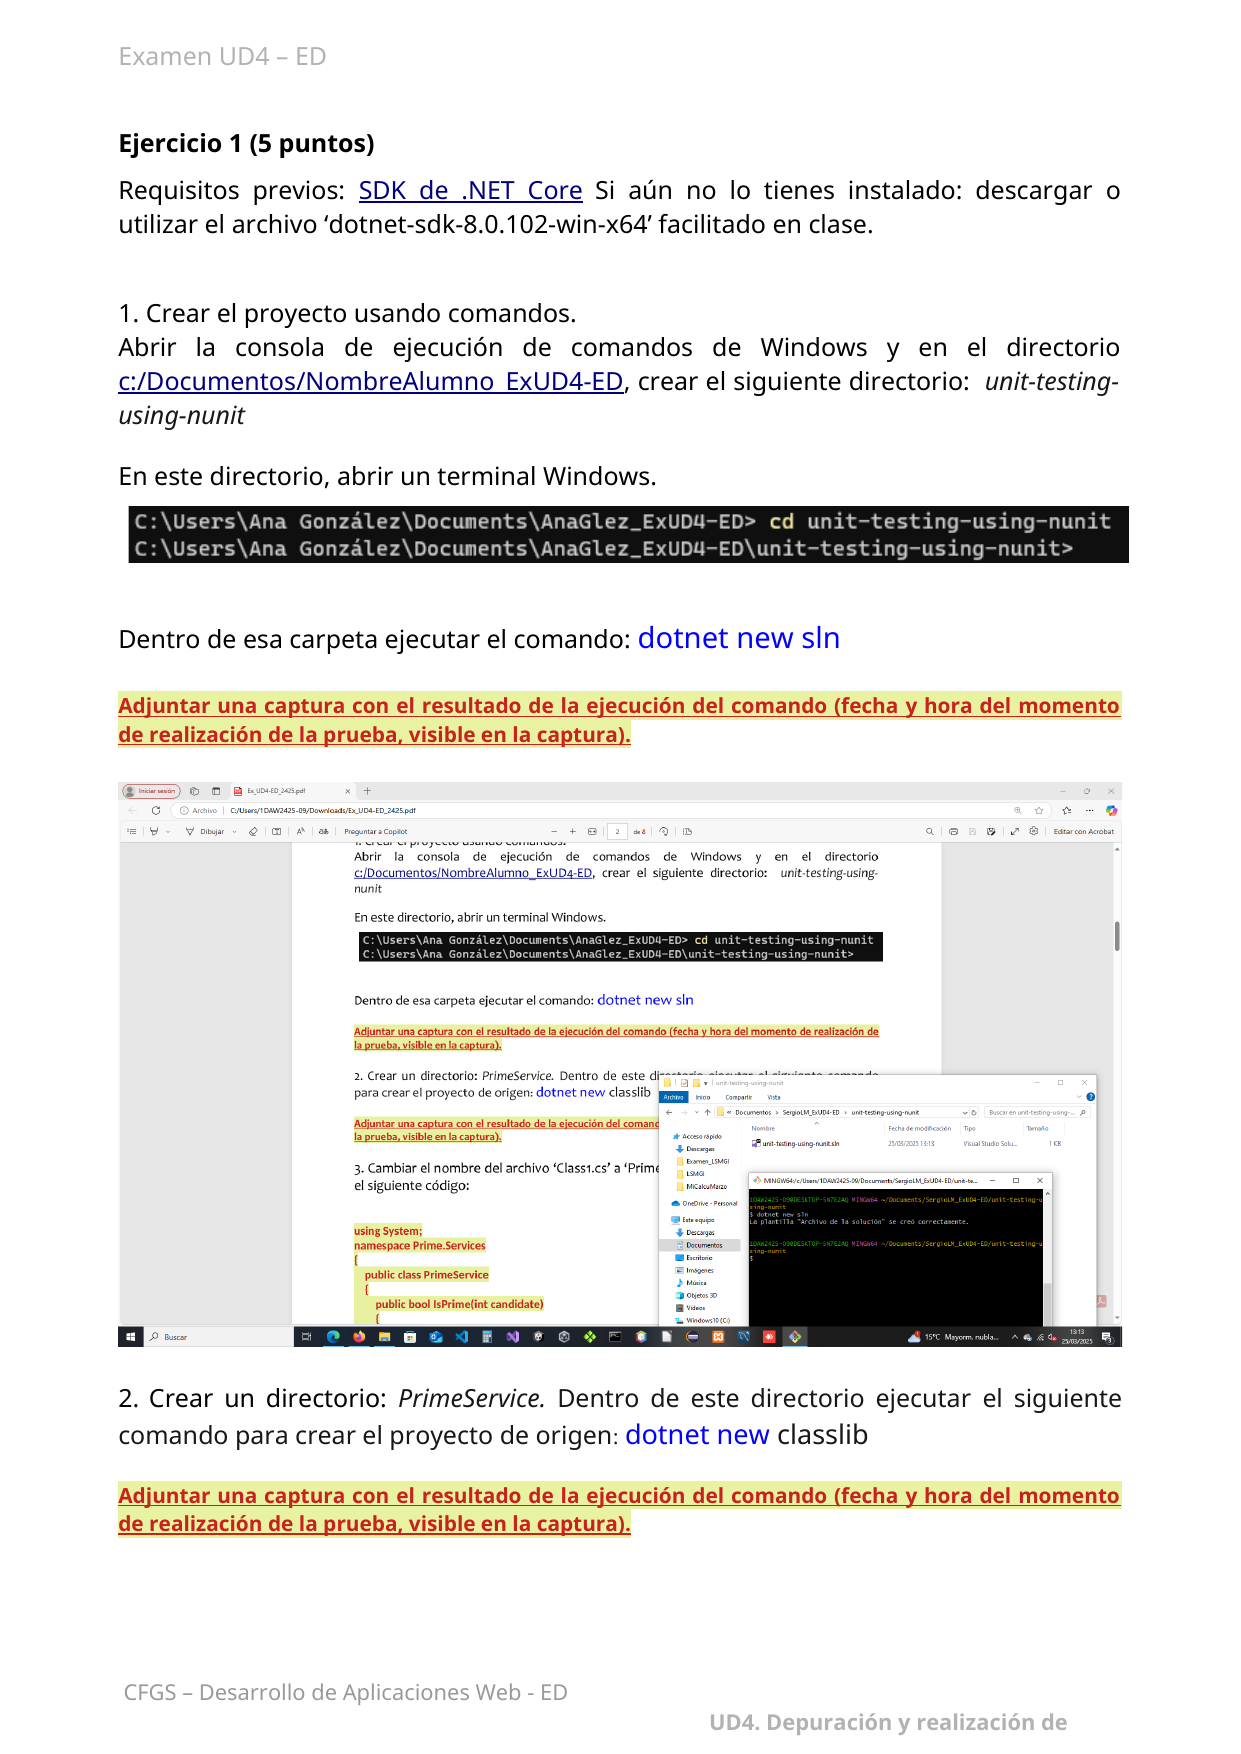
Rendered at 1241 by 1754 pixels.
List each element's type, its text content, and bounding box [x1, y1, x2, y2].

text En este directorio, abrir un terminal Windows. [118, 459, 1122, 493]
text Dentro de esa carpeta ejecutar el comando: dotnet new sln [118, 618, 1122, 657]
text Adjuntar una captura con el resultado de la ejecución del comando (fecha y hora del momento de realización de la prueba, visible en la captura). [118, 1481, 1122, 1538]
picture [128, 506, 1129, 563]
text 1. Crear el proyecto usando comandos. [118, 295, 1122, 329]
subtitle Ejercicio 1 (5 puntos) [118, 126, 1122, 160]
text Adjuntar una captura con el resultado de la ejecución del comando (fecha y hora del momento de realización de la prueba, visible en la captura). [118, 691, 1122, 748]
text Abrir la consola de ejecución de comandos de Windows y en el directorio c:/Documentos/NombreAlumno_ExUD4-ED, crear el siguiente directorio: unit-testing-using-nunit [118, 329, 1122, 431]
text 2. Crear un directorio: PrimeService. Dentro de este directorio ejecutar el siguiente comando para crear el proyecto de origen: dotnet new classlib [118, 1381, 1122, 1452]
text Requisitos previos: SDK de .NET Core Si aún no lo tienes instalado: descargar o utilizar el archivo ‘dotnet-sdk-8.0.102-win-x64’ facilitado en clase. [118, 172, 1122, 241]
picture [118, 782, 1123, 1347]
